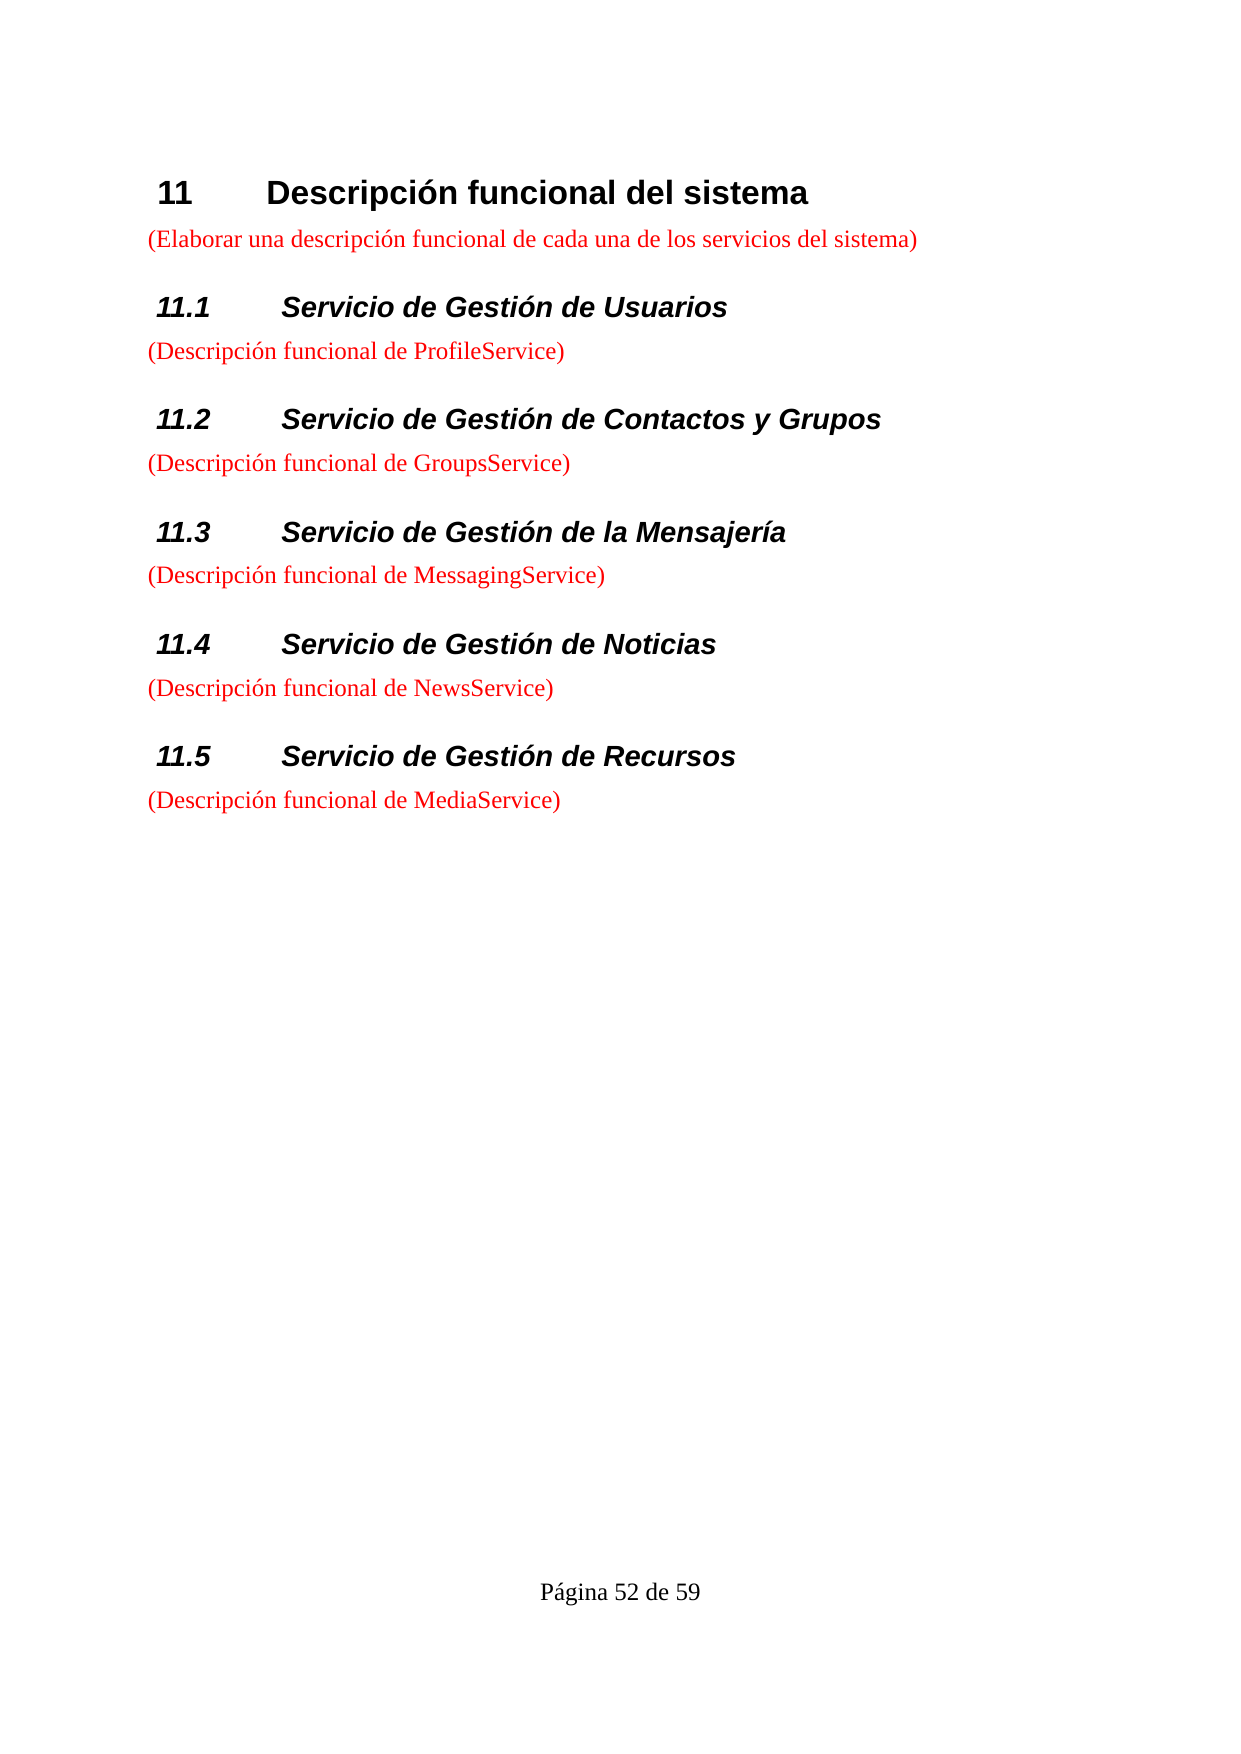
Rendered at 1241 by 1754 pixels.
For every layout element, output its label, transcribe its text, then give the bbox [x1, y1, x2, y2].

text (Elaborar una descripción funcional de cada una de los servicios del sistema) [148, 224, 1093, 252]
subtitle Descripción funcional del sistema [148, 173, 1093, 211]
subtitle Servicio de Gestión de la Mensajería [148, 514, 1093, 548]
text (Descripción funcional de GroupsService) [148, 448, 1093, 477]
text (Descripción funcional de NewsService) [148, 673, 1093, 702]
text (Descripción funcional de ProfileService) [148, 336, 1093, 365]
text (Descripción funcional de MediaService) [148, 785, 1093, 814]
subtitle Servicio de Gestión de Contactos y Grupos [148, 402, 1093, 436]
subtitle Servicio de Gestión de Noticias [148, 627, 1093, 660]
subtitle Servicio de Gestión de Recursos [148, 739, 1093, 773]
subtitle Servicio de Gestión de Usuarios [148, 290, 1093, 323]
text (Descripción funcional de MessagingService) [148, 561, 1093, 589]
